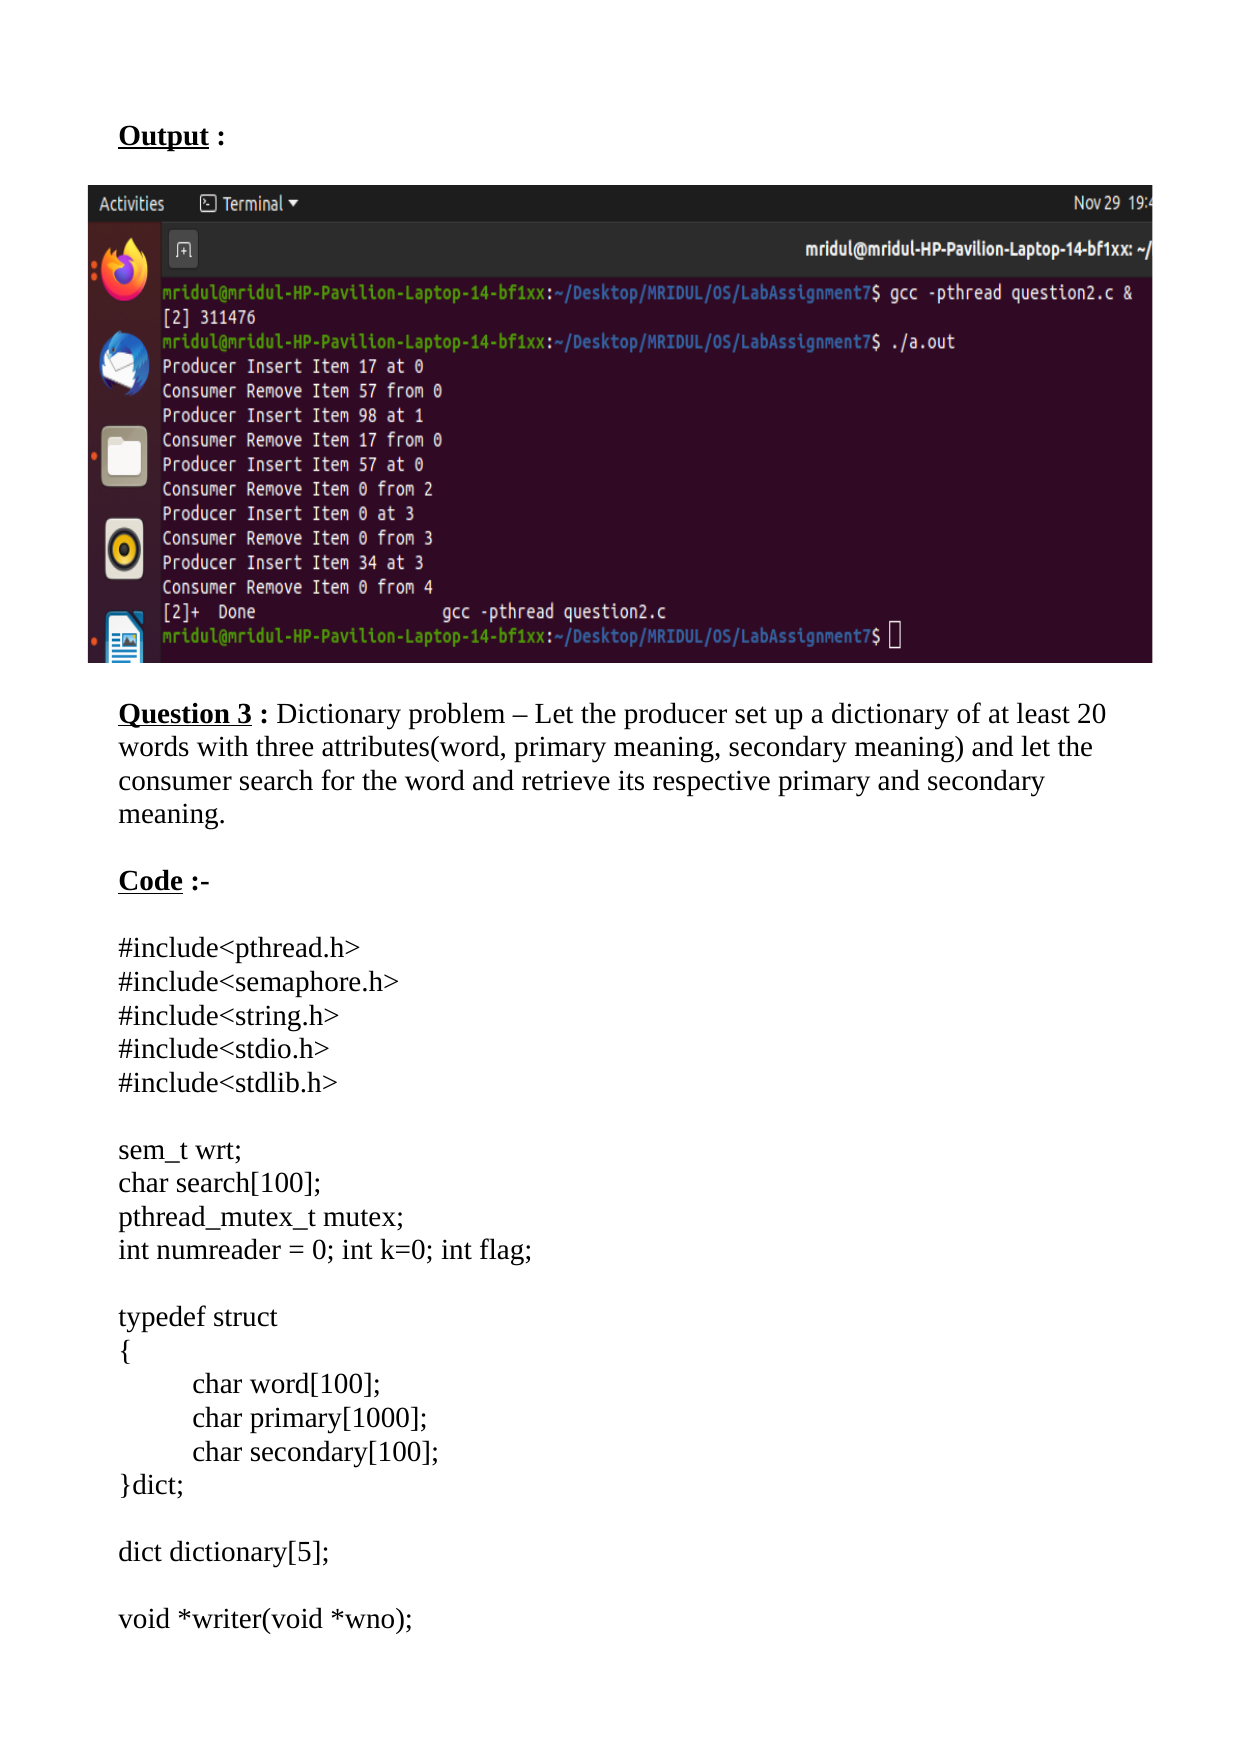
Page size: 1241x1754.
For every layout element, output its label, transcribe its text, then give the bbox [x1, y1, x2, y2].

text Output : [118, 118, 1122, 152]
text int numreader = 0; int k=0; int flag; [118, 1232, 1122, 1266]
text char word[100]; [118, 1367, 1122, 1400]
text sem_t wrt; [118, 1132, 1122, 1165]
text char search[100]; [118, 1165, 1122, 1199]
text typedef struct [118, 1299, 1122, 1333]
text char primary[1000]; [118, 1400, 1122, 1434]
text }dict; [118, 1467, 1122, 1501]
text { [118, 1333, 1122, 1367]
text #include<stdio.h> [118, 1031, 1122, 1065]
text dict dictionary[5]; [118, 1534, 1122, 1568]
text #include<semaphore.h> [118, 964, 1122, 998]
text #include<stdlib.h> [118, 1065, 1122, 1098]
text #include<string.h> [118, 998, 1122, 1031]
text #include<pthread.h> [118, 931, 1122, 964]
text Code :- [118, 863, 1122, 897]
text void *writer(void *wno); [118, 1601, 1122, 1635]
text char secondary[100]; [118, 1434, 1122, 1467]
text Question 3 : Dictionary problem – Let the producer set up a dictionary of at least 20 words with three attributes(word, primary meaning, secondary meaning) and let the consumer search for the word and retrieve its respective primary and secondary meaning. [118, 696, 1122, 830]
text pthread_mutex_t mutex; [118, 1199, 1122, 1232]
